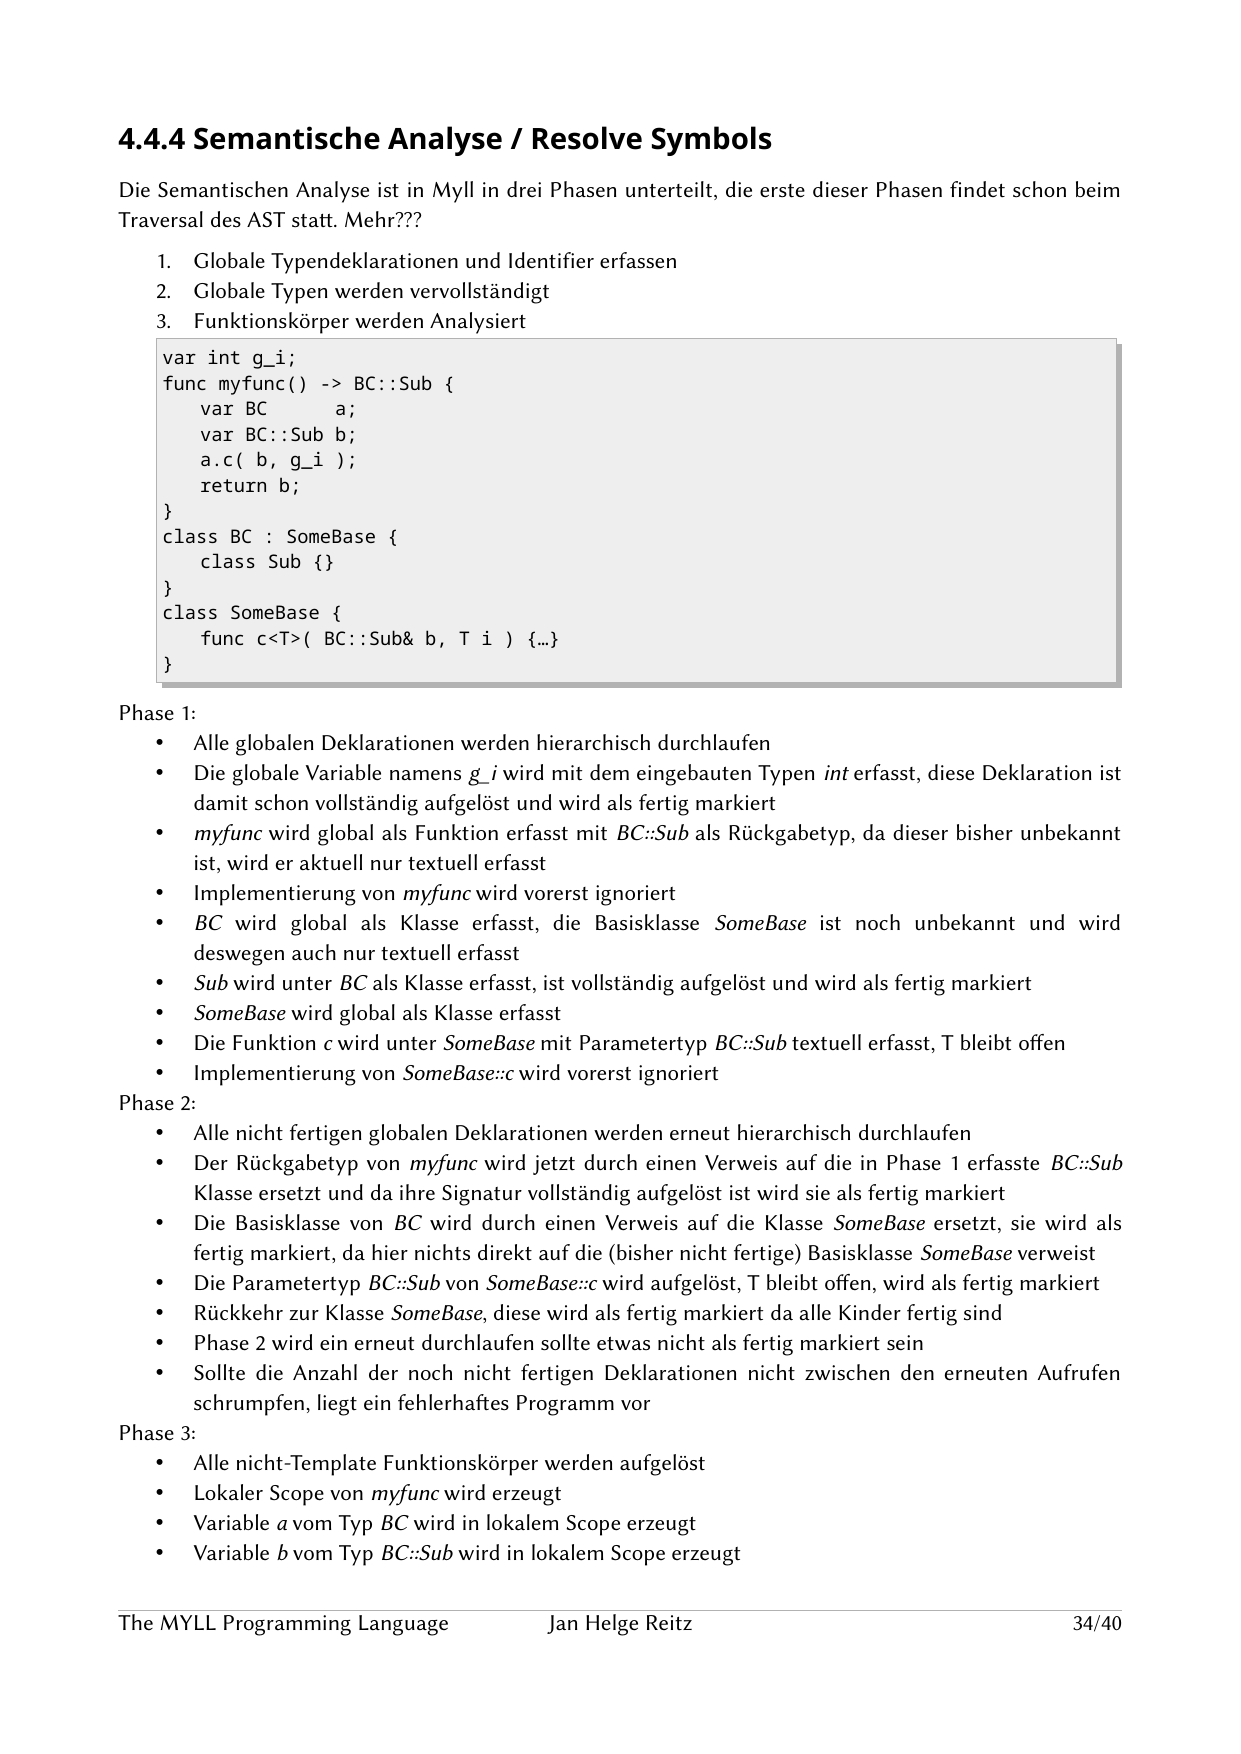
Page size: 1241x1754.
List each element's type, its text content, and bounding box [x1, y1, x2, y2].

list Sollte die Anzahl der noch nicht fertigen Deklarationen nicht zwischen den erneuten Aufrufen schrumpfen, liegt ein fehlerhaftes Programm vor [156, 1360, 1122, 1416]
list Variable a vom Typ BC wird in lokalem Scope erzeugt [156, 1510, 1122, 1536]
list Phase 2 wird ein erneut durchlaufen sollte etwas nicht als fertig markiert sein [156, 1330, 1122, 1356]
text var int g_i; func myfunc() -> BC::Sub { var BC a; var BC::Sub b; a.c( b, g_i ); return b; } class BC : SomeBase { class Sub {} } class SomeBase { func c<T>( BC::Sub& b, T i ) {…} [157, 339, 1116, 644]
list Die Parametertyp BC::Sub von SomeBase::c wird aufgelöst, T bleibt offen, wird als fertig markiert [156, 1270, 1122, 1296]
list Die Basisklasse von BC wird durch einen Verweis auf die Klasse SomeBase ersetzt, sie wird als fertig markiert, da hier nichts direkt auf die (bisher nicht fertige) Basisklasse SomeBase verweist [156, 1210, 1122, 1266]
list myfunc wird global als Funktion erfasst mit BC::Sub als Rückgabetyp, da dieser bisher unbekannt ist, wird er aktuell nur textuell erfasst [156, 820, 1122, 876]
subtitle Phase 3: [118, 1420, 1122, 1446]
list Sub wird unter BC als Klasse erfasst, ist vollständig aufgelöst und wird als fertig markiert [156, 970, 1122, 996]
list Lokaler Scope von myfunc wird erzeugt [156, 1480, 1122, 1506]
list Der Rückgabetyp von myfunc wird jetzt durch einen Verweis auf die in Phase 1 erfasste BC::Sub Klasse ersetzt und da ihre Signatur vollständig aufgelöst ist wird sie als fertig markiert [156, 1150, 1122, 1206]
list Variable b vom Typ BC::Sub wird in lokalem Scope erzeugt [156, 1540, 1122, 1566]
list Globale Typendeklarationen und Identifier erfassen [156, 248, 1122, 274]
list Rückkehr zur Klasse SomeBase, diese wird als fertig markiert da alle Kinder fertig sind [156, 1300, 1122, 1326]
list Implementierung von myfunc wird vorerst ignoriert [156, 880, 1122, 906]
subtitle Phase 2: [118, 1090, 1122, 1116]
list SomeBase wird global als Klasse erfasst [156, 1000, 1122, 1026]
text } [157, 644, 1116, 682]
list Die globale Variable namens g_i wird mit dem eingebauten Typen int erfasst, diese Deklaration ist damit schon vollständig aufgelöst und wird als fertig markiert [156, 760, 1122, 816]
subtitle Semantische Analyse / Resolve Symbols [118, 118, 1122, 158]
list Alle nicht-Template Funktionskörper werden aufgelöst [156, 1450, 1122, 1476]
list Alle nicht fertigen globalen Deklarationen werden erneut hierarchisch durchlaufen [156, 1120, 1122, 1146]
list Die Funktion c wird unter SomeBase mit Parametertyp BC::Sub textuell erfasst, T bleibt offen [156, 1030, 1122, 1056]
list Alle globalen Deklarationen werden hierarchisch durchlaufen [156, 730, 1122, 756]
list Globale Typen werden vervollständigt [156, 278, 1122, 304]
subtitle Phase 1: [118, 700, 1122, 726]
text Die Semantischen Analyse ist in Myll in drei Phasen unterteilt, die erste dieser Phasen findet schon beim Traversal des AST statt. Mehr??? [118, 177, 1122, 233]
list Implementierung von SomeBase::c wird vorerst ignoriert [156, 1060, 1122, 1086]
list Funktionskörper werden Analysiert [156, 308, 1122, 334]
list BC wird global als Klasse erfasst, die Basisklasse SomeBase ist noch unbekannt und wird deswegen auch nur textuell erfasst [156, 910, 1122, 966]
